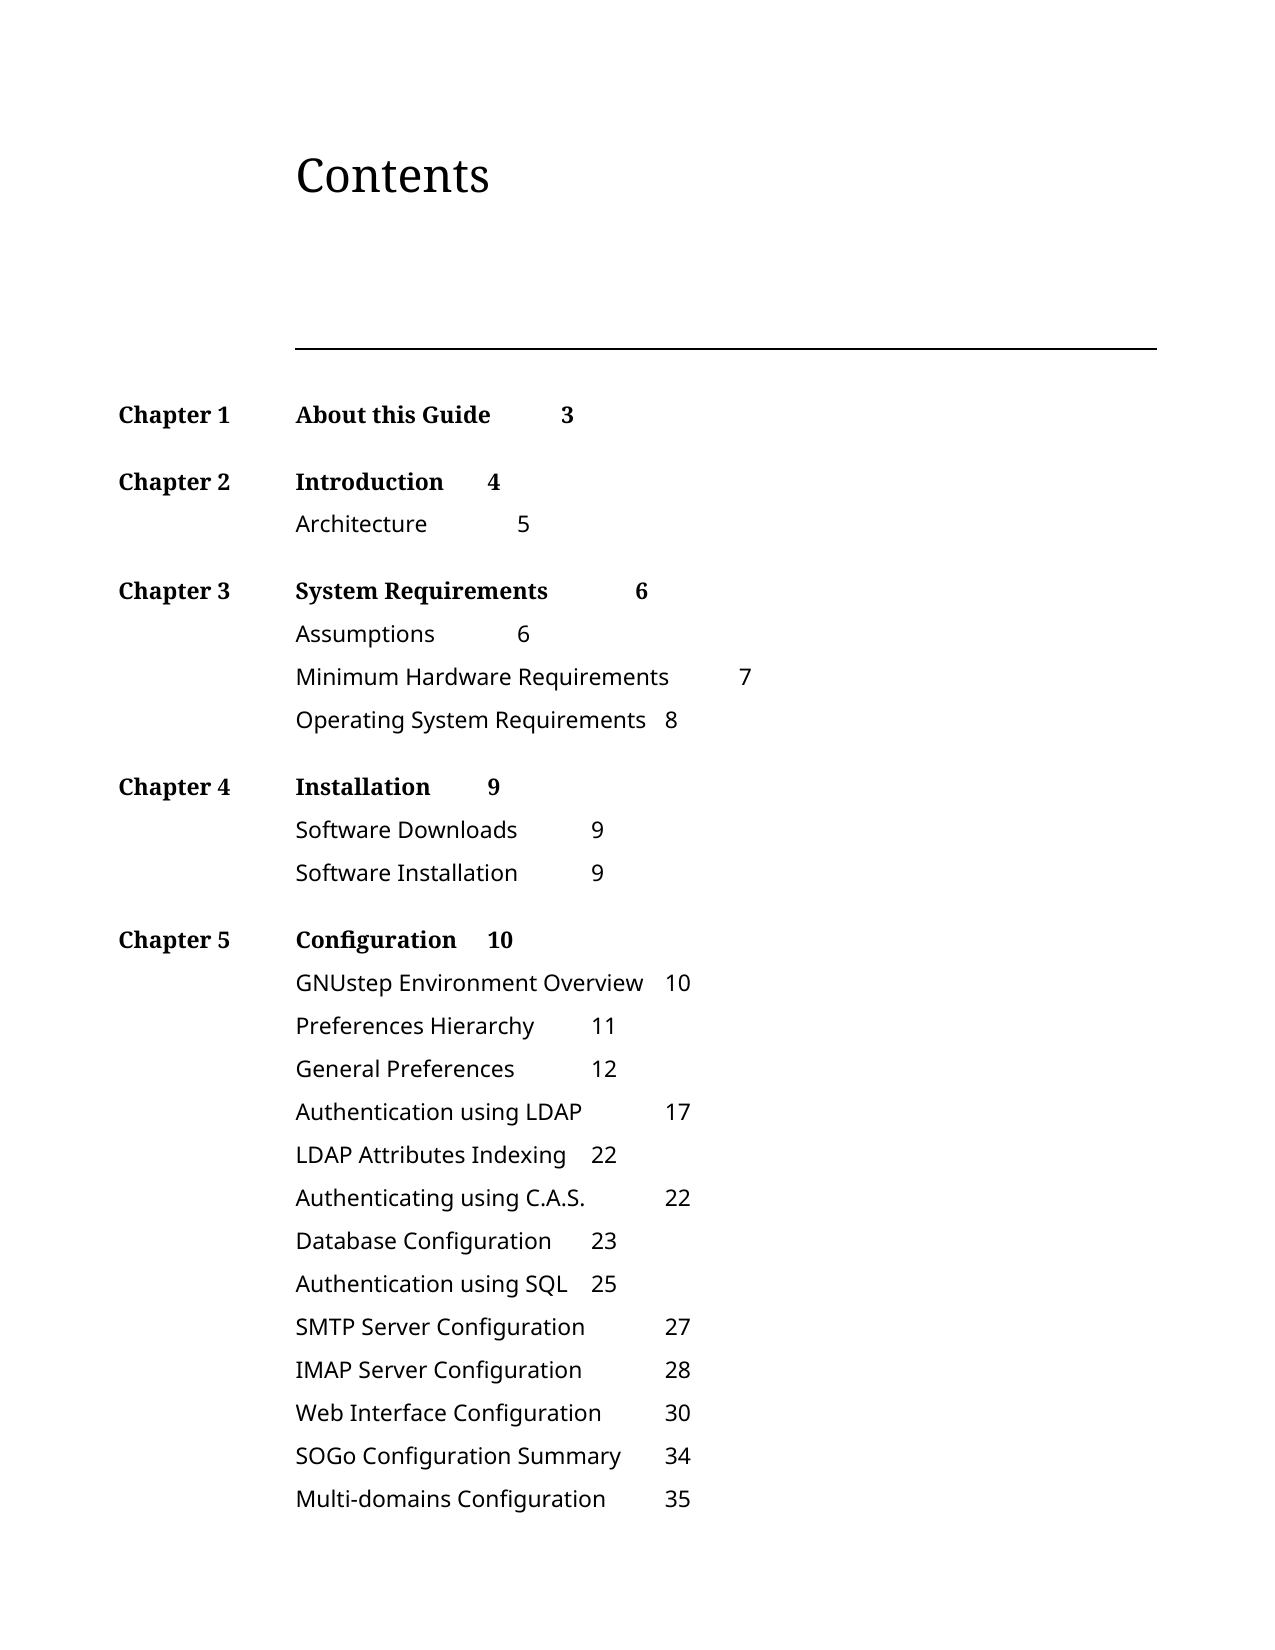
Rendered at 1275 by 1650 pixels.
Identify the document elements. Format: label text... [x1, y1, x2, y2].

text SOGo Configuration Summary 34 [295, 1440, 1157, 1471]
text Multi-domains Configuration 35 [295, 1483, 1157, 1514]
text Preferences Hierarchy 11 [295, 1009, 1157, 1041]
text SMTP Server Configuration 27 [295, 1311, 1157, 1342]
text Chapter 3 System Requirements 6 [118, 575, 1157, 606]
text Chapter 2 Introduction 4 [118, 465, 1157, 497]
text Software Installation 9 [295, 857, 1157, 888]
text Chapter 5 Configuration 10 [118, 923, 1157, 955]
text IMAP Server Configuration 28 [295, 1354, 1157, 1385]
text Architecture 5 [295, 508, 1157, 540]
text Web Interface Configuration 30 [295, 1397, 1157, 1428]
text Authenticating using C.A.S. 22 [295, 1182, 1157, 1213]
text Assumptions 6 [295, 618, 1157, 649]
subtitle Contents [295, 143, 1157, 348]
text Authentication using LDAP 17 [295, 1096, 1157, 1127]
text Operating System Requirements 8 [295, 704, 1157, 735]
text Chapter 4 Installation 9 [118, 771, 1157, 802]
text Chapter 1 About this Guide 3 [118, 399, 1157, 430]
text Database Configuration 23 [295, 1225, 1157, 1256]
text General Preferences 12 [295, 1053, 1157, 1084]
text Authentication using SQL 25 [295, 1268, 1157, 1299]
text GNUstep Environment Overview 10 [295, 967, 1157, 998]
text Software Downloads 9 [295, 814, 1157, 845]
text Minimum Hardware Requirements 7 [295, 661, 1157, 692]
text LDAP Attributes Indexing 22 [295, 1139, 1157, 1170]
